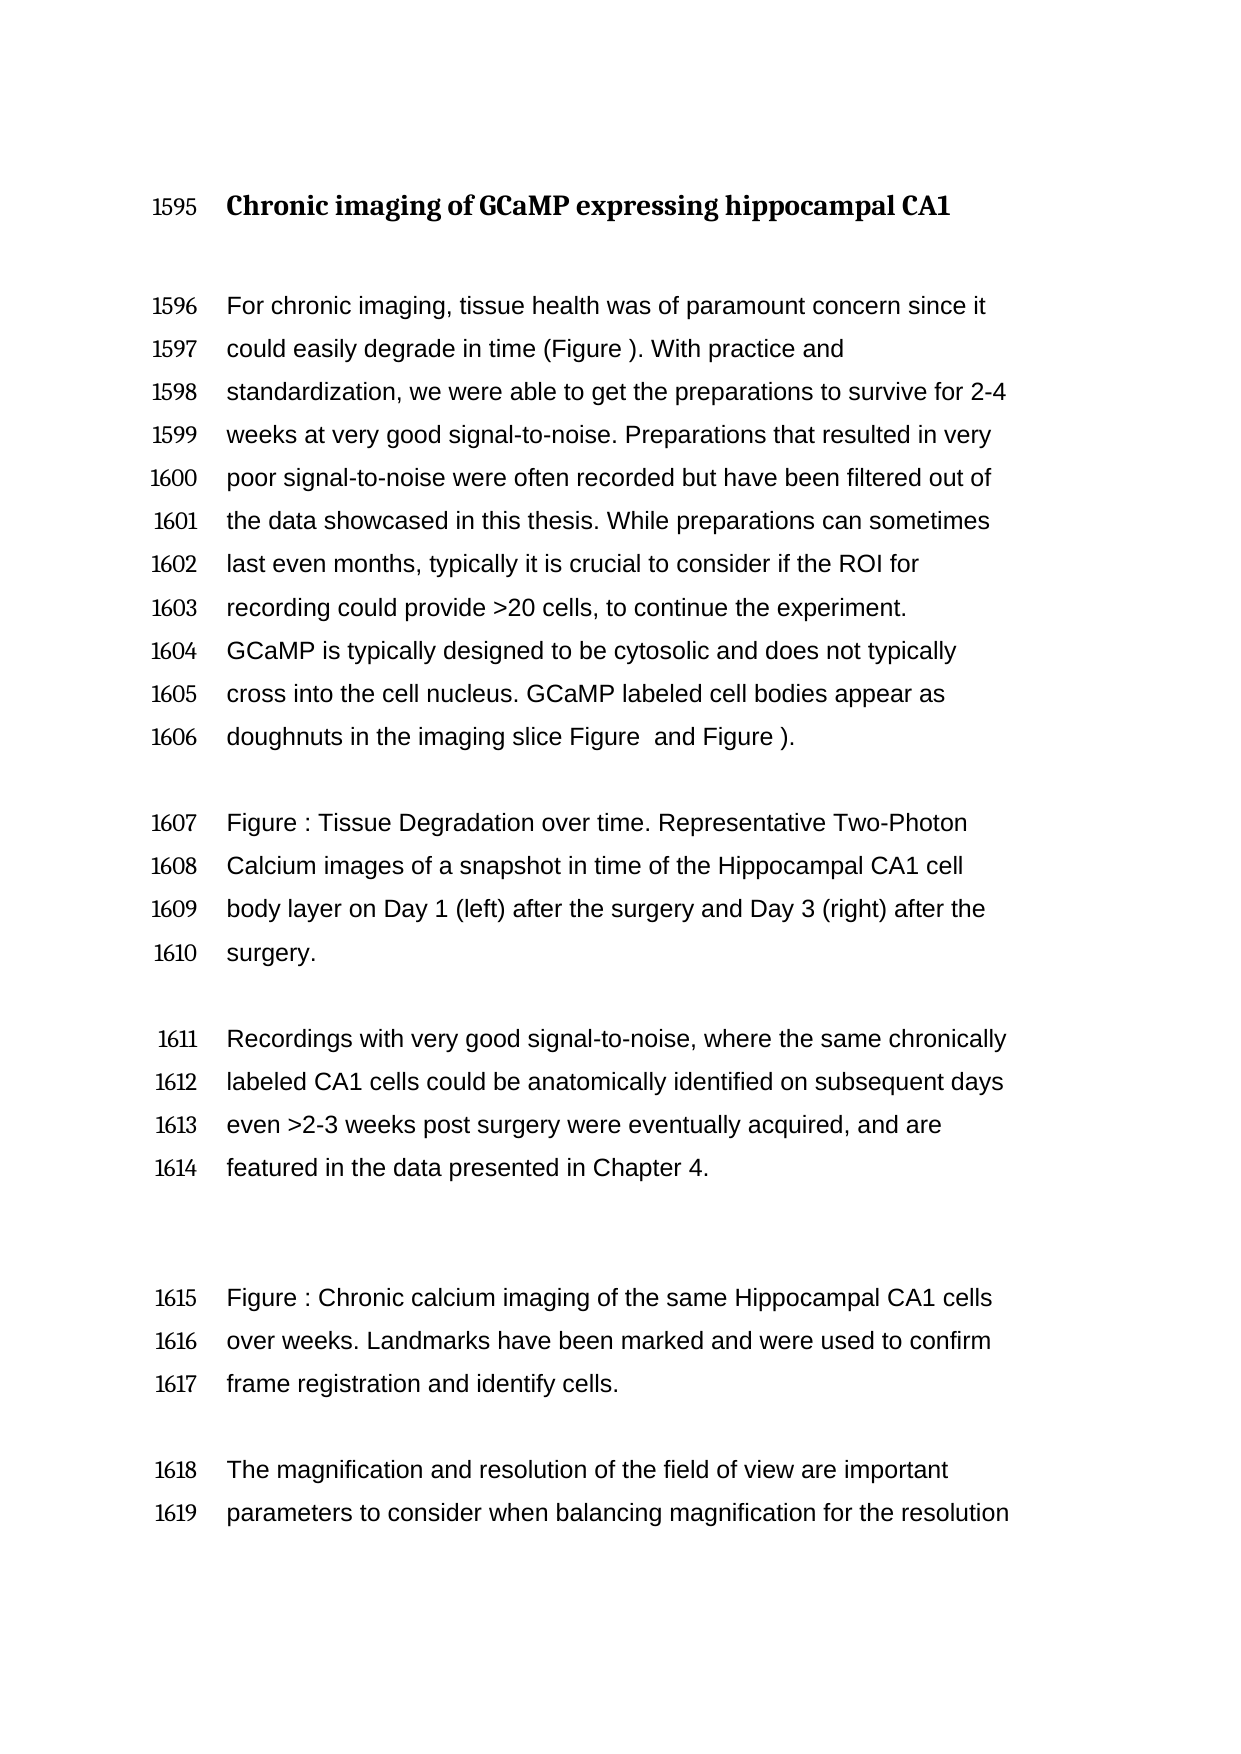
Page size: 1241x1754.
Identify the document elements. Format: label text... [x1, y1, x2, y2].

text For chronic imaging, tissue health was of paramount concern since it could easily degrade in time (Figure ). With practice and standardization, we were able to get the preparations to survive for 2-4 weeks at very good signal-to-noise. Preparations that resulted in very poor signal-to-noise were often recorded but have been filtered out of the data showcased in this thesis. While preparations can sometimes last even months, typically it is crucial to consider if the ROI for recording could provide >20 cells, to continue the experiment. [226, 291, 1014, 621]
text Figure : Chronic calcium imaging of the same Hippocampal CA1 cells over weeks. Landmarks have been marked and were used to confirm frame registration and identify cells. [226, 1283, 1014, 1398]
text The magnification and resolution of the field of view are important parameters to consider when balancing magnification for the resolution [226, 1455, 1014, 1527]
text Recordings with very good signal-to-noise, where the same chronically labeled CA1 cells could be anatomically identified on subsequent days even >2-3 weeks post surgery were eventually acquired, and are featured in the data presented in Chapter 4. [226, 1024, 1014, 1182]
subtitle Chronic imaging of GCaMP expressing hippocampal CA1 [226, 189, 1014, 222]
text Figure : Tissue Degradation over time. Representative Two-Photon Calcium images of a snapshot in time of the Hippocampal CA1 cell body layer on Day 1 (left) after the surgery and Day 3 (right) after the surgery. [226, 808, 1014, 966]
text GCaMP is typically designed to be cytosolic and does not typically cross into the cell nucleus. GCaMP labeled cell bodies appear as doughnuts in the imaging slice Figure and Figure ). [226, 636, 1014, 751]
